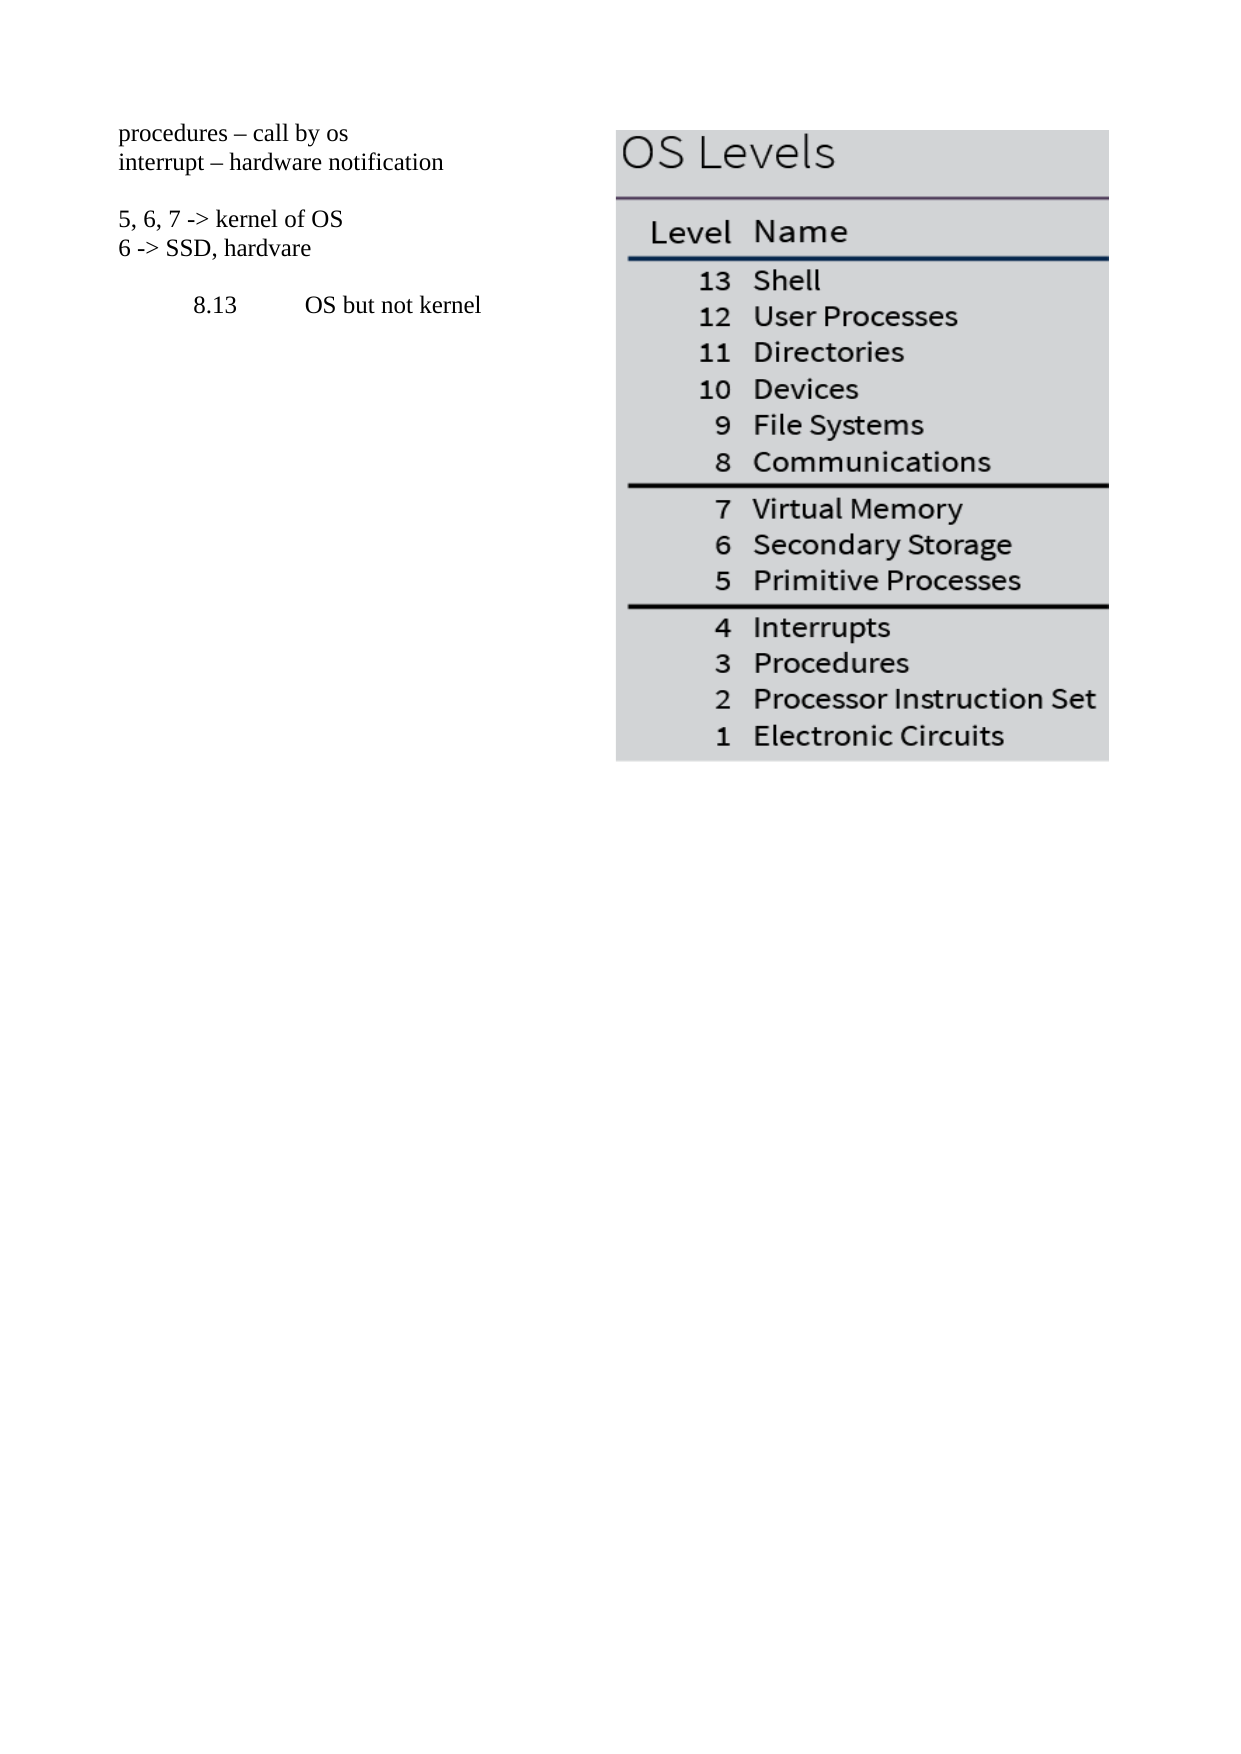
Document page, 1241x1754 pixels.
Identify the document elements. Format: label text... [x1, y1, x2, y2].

list [1109, 291, 1122, 319]
list OS but not kernel [193, 291, 615, 319]
text 6 -> SSD, hardvare [118, 233, 615, 262]
text 5, 6, 7 -> kernel of OS [118, 204, 615, 233]
text procedures – call by os [118, 118, 1122, 147]
text interrupt – hardware notification [118, 147, 615, 176]
text [1109, 233, 1122, 262]
picture [615, 130, 1109, 768]
